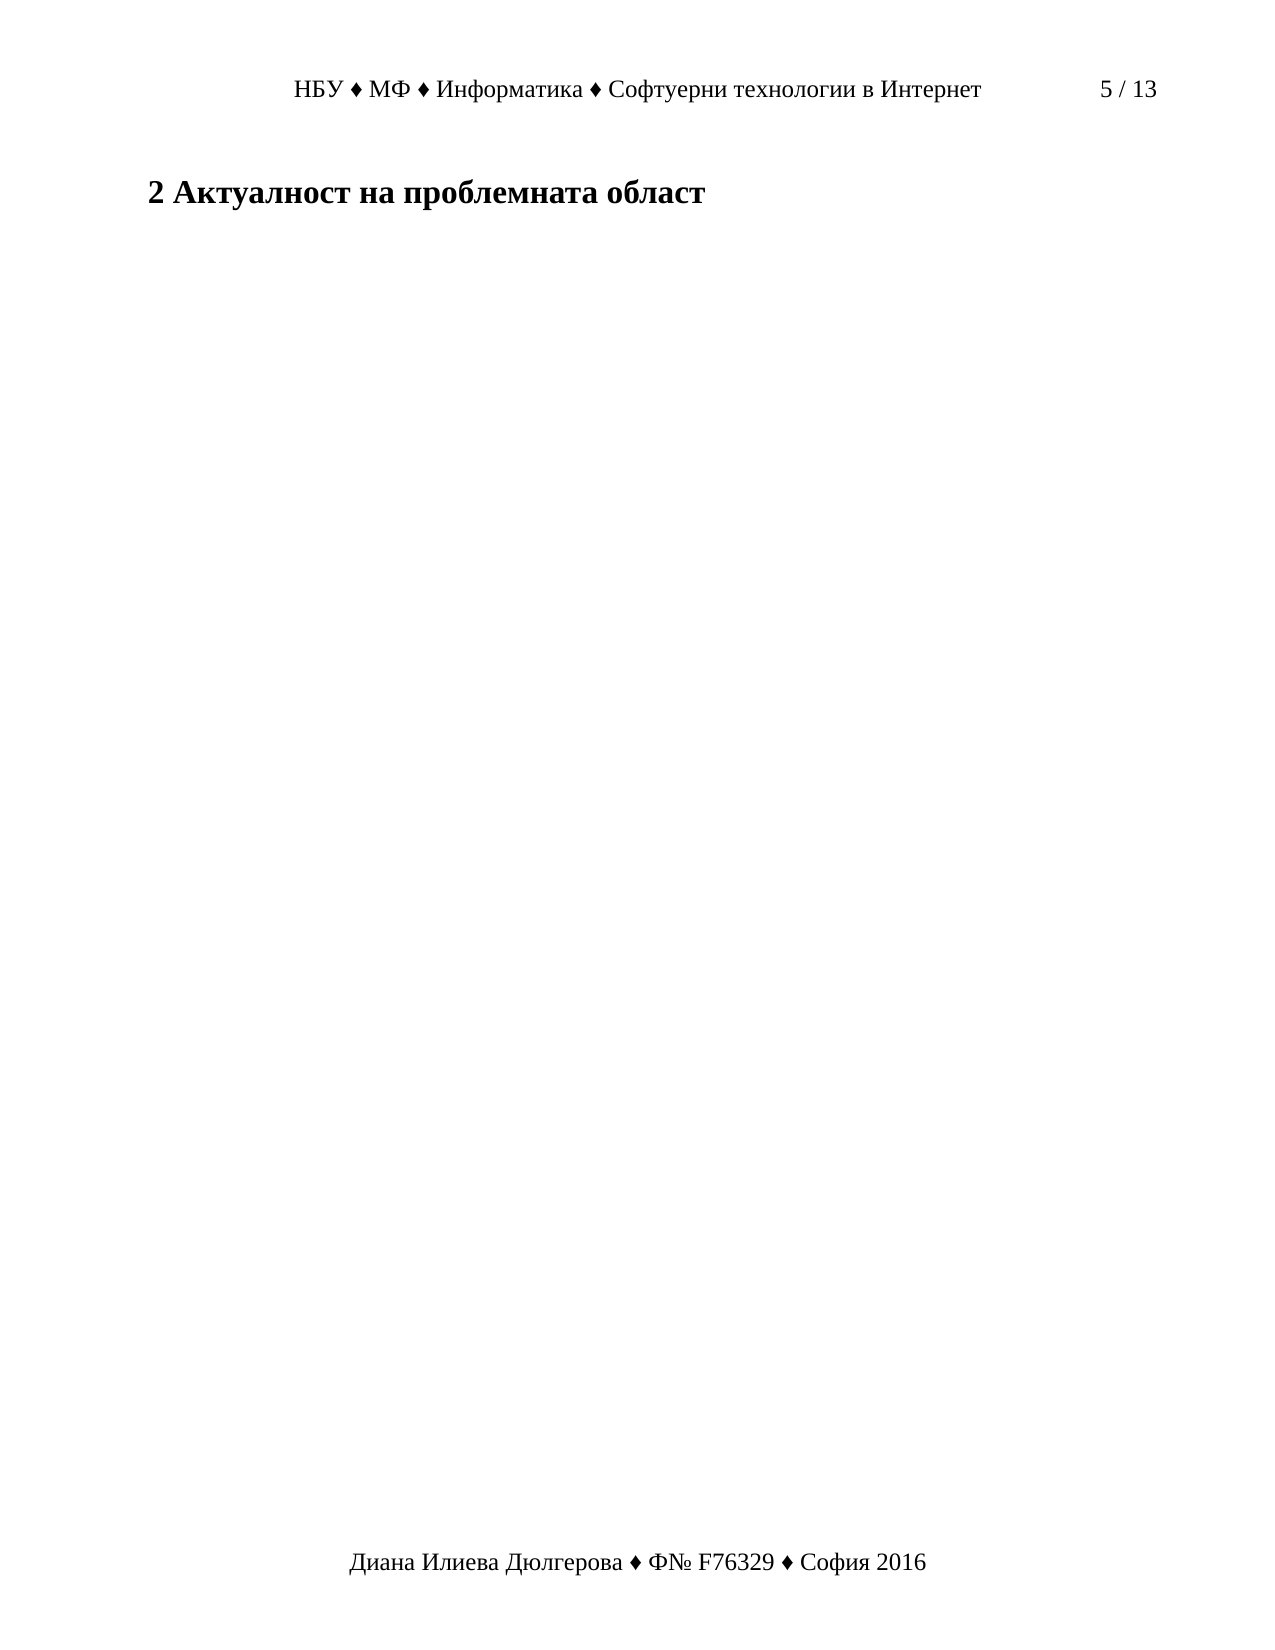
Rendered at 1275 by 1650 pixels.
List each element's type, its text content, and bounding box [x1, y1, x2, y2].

subtitle 2 Актуалност на проблемната област [148, 173, 1157, 211]
